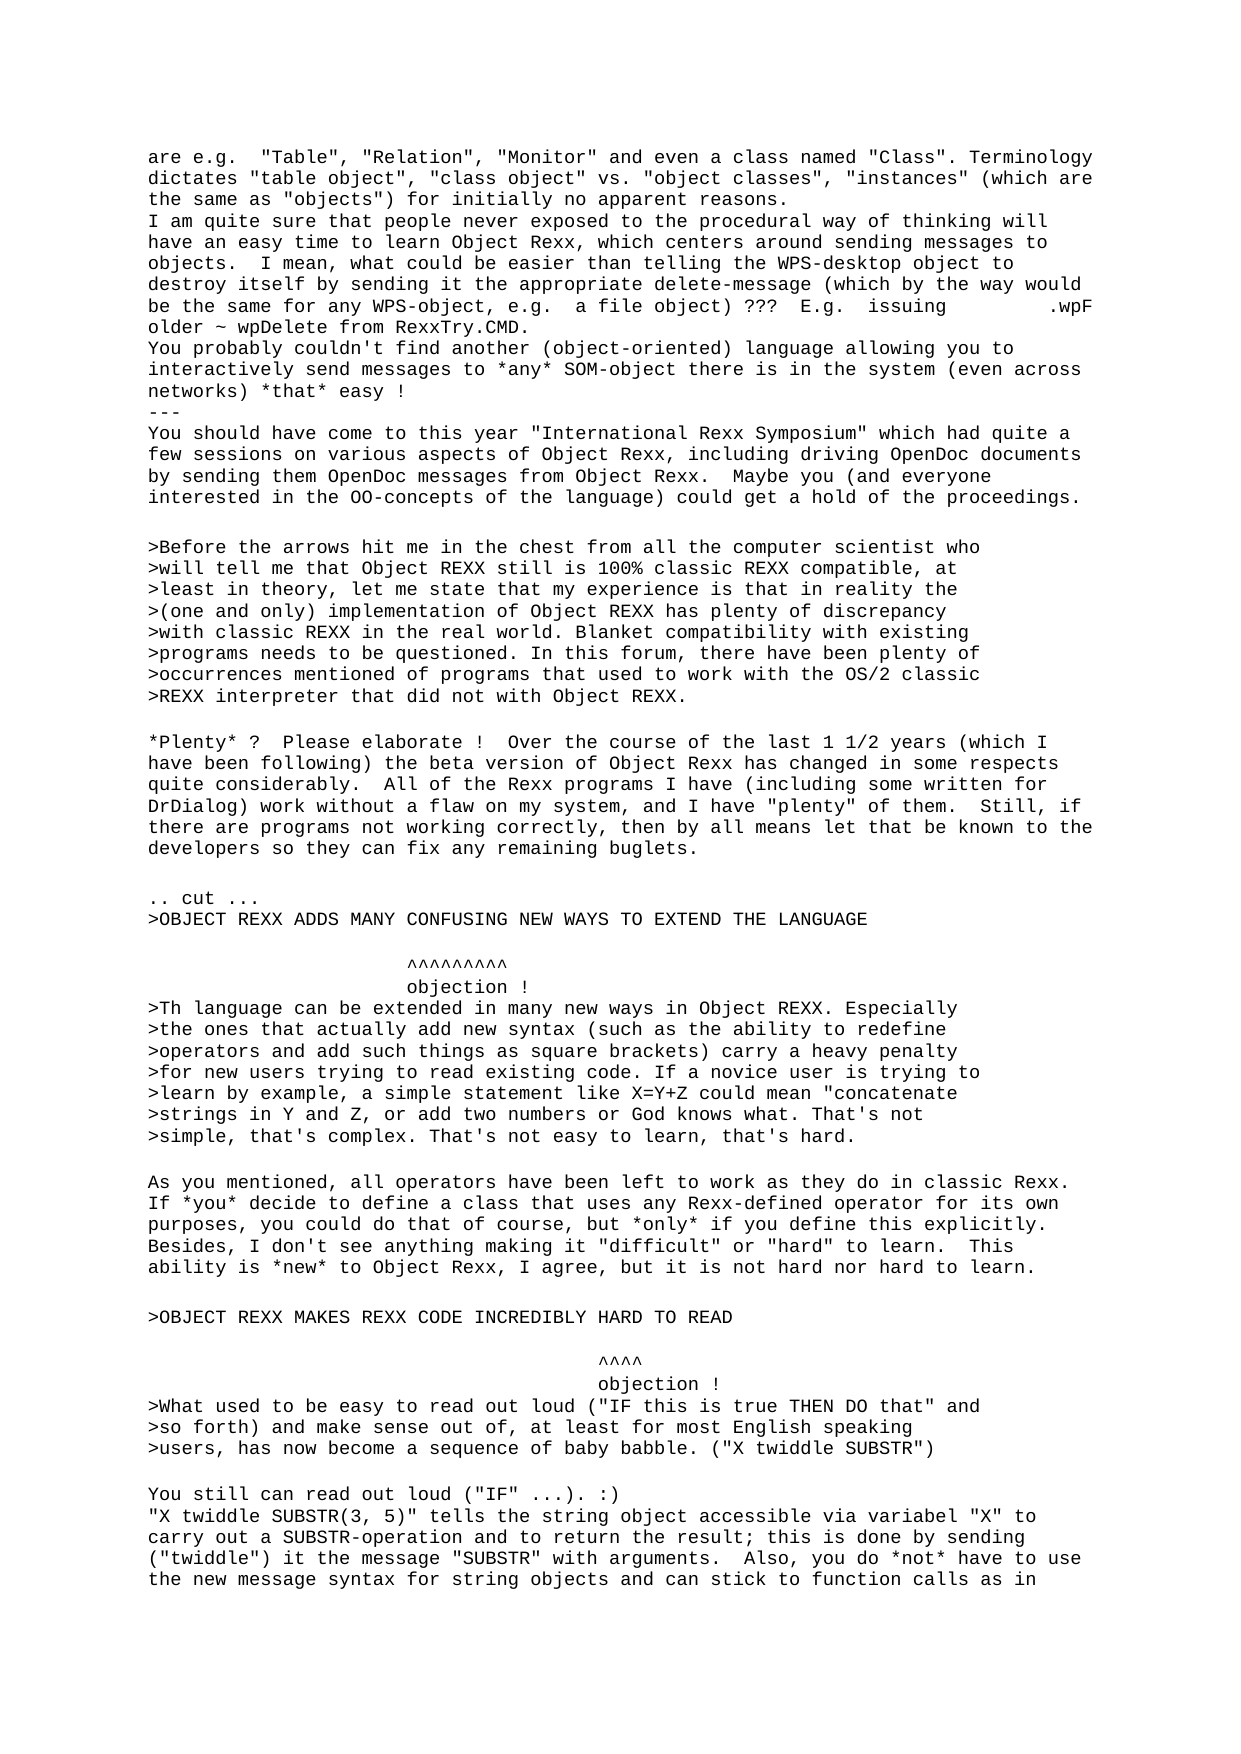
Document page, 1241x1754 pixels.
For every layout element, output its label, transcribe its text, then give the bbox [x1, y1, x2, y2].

text ^^^^^^^^^ objection ! [148, 956, 1093, 999]
text You still can read out loud ("IF" ...). :) [148, 1485, 1093, 1506]
text >Before the arrows hit me in the chest from all the computer scientist who >will tell me that Object REXX still is 100% classic REXX compatible, at >least in theory, let me state that my experience is that in reality the >(one and only) implementation of Object REXX has plenty of discrepancy >with classic REXX in the real world. Blanket compatibility with existing >programs needs to be questioned. In this forum, there have been plenty of >occurrences mentioned of programs that used to work with the OS/2 classic >REXX interpreter that did not with Object REXX. [148, 538, 1093, 708]
text You probably couldn't find another (object-oriented) language allowing you to interactively send messages to *any* SOM-object there is in the system (even across networks) *that* easy ! [148, 339, 1093, 403]
text >What used to be easy to read out loud ("IF this is true THEN DO that" and >so forth) and make sense out of, at least for most English speaking >users, has now become a sequence of baby babble. ("X twiddle SUBSTR") [148, 1396, 1093, 1460]
text *Plenty* ? Please elaborate ! Over the course of the last 1 1/2 years (which I have been following) the beta version of Object Rexx has changed in some respects quite considerably. All of the Rexx programs I have (including some written for DrDialog) work without a flaw on my system, and I have "plenty" of them. Still, if there are programs not working correctly, then by all means let that be known to the developers so they can fix any remaining buglets. [148, 733, 1093, 860]
text --- [148, 403, 1093, 424]
text You should have come to this year "International Rexx Symposium" which had quite a few sessions on various aspects of Object Rexx, including driving OpenDoc documents by sending them OpenDoc messages from Object Rexx. Maybe you (and everyone interested in the OO-concepts of the language) could get a hold of the proceedings. [148, 424, 1093, 509]
text ^^^^ objection ! [148, 1354, 1093, 1396]
text >Th language can be extended in many new ways in Object REXX. Especially >the ones that actually add new syntax (such as the ability to redefine >operators and add such things as square brackets) carry a heavy penalty >for new users trying to read existing code. If a novice user is trying to >learn by example, a simple statement like X=Y+Z could mean "concatenate >strings in Y and Z, or add two numbers or God knows what. That's not >simple, that's complex. That's not easy to learn, that's hard. [148, 999, 1093, 1148]
text .. cut ... [148, 889, 1093, 910]
text As you mentioned, all operators have been left to work as they do in classic Rexx. If *you* decide to define a class that uses any Rexx-defined operator for its own purposes, you could do that of course, but *only* if you define this explicitly. Besides, I don't see anything making it "difficult" or "hard" to learn. This ability is *new* to Object Rexx, I agree, but it is not hard nor hard to learn. [148, 1173, 1093, 1279]
text I am quite sure that people never exposed to the procedural way of thinking will have an easy time to learn Object Rexx, which centers around sending messages to objects. I mean, what could be easier than telling the WPS-desktop object to destroy itself by sending it the appropriate delete-message (which by the way would be the same for any WPS-object, e.g. a file object) ??? E.g. issuing .wpFolder ~ wpDelete from RexxTry.CMD. [148, 211, 1093, 339]
text "X twiddle SUBSTR(3, 5)" tells the string object accessible via variabel "X" to carry out a SUBSTR-operation and to return the result; this is done by sending ("twiddle") it the message "SUBSTR" with arguments. Also, you do *not* have to use the new message syntax for string objects and can stick to function calls as in [148, 1506, 1093, 1591]
text >OBJECT REXX MAKES REXX CODE INCREDIBLY HARD TO READ [148, 1308, 1093, 1329]
text >OBJECT REXX ADDS MANY CONFUSING NEW WAYS TO EXTEND THE LANGUAGE [148, 910, 1093, 931]
text are e.g. "Table", "Relation", "Monitor" and even a class named "Class". Terminology dictates "table object", "class object" vs. "object classes", "instances" (which are the same as "objects") for initially no apparent reasons. [148, 148, 1093, 211]
